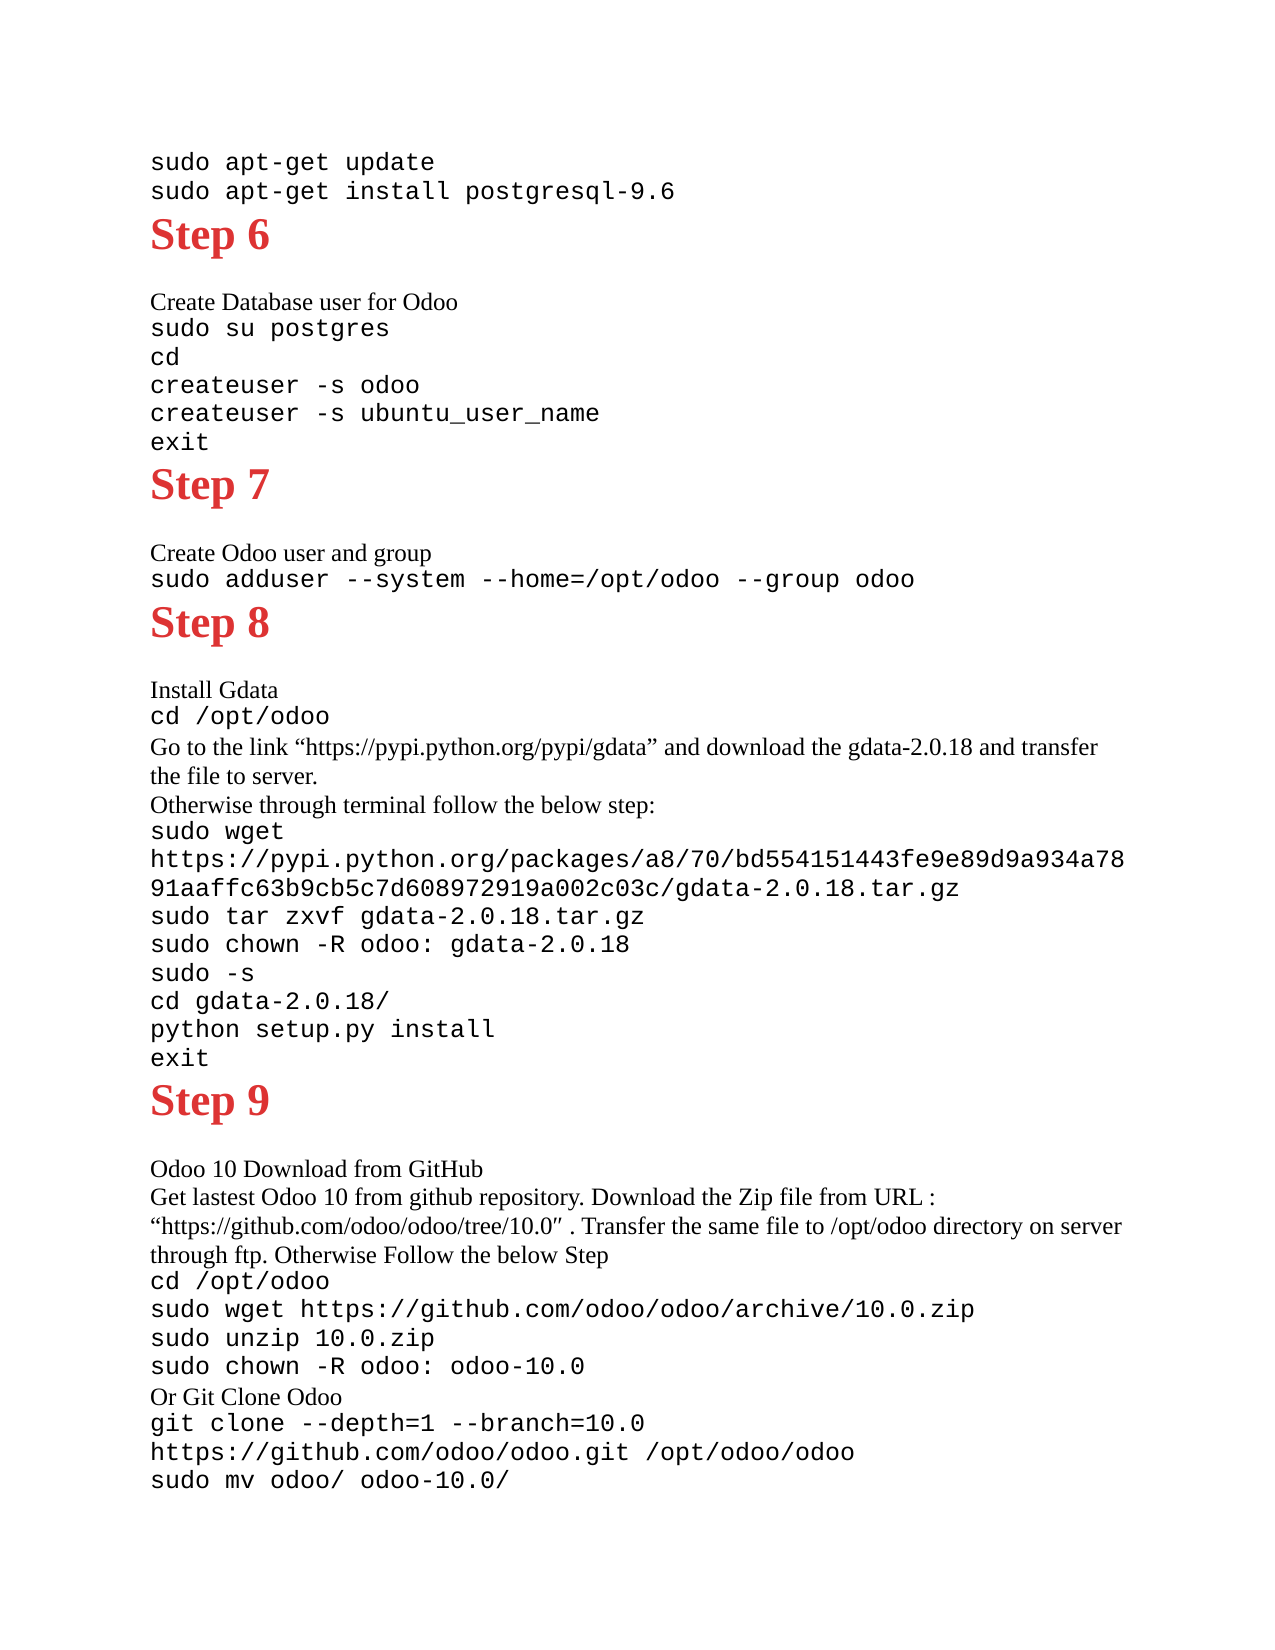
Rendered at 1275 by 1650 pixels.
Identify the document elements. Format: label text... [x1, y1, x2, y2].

text sudo su postgres cd createuser -s odoo createuser -s ubuntu_user_name exit [150, 316, 1125, 457]
text Get lastest Odoo 10 from github repository. Download the Zip file from URL : “https://github.com/odoo/odoo/tree/10.0″ . Transfer the same file to /opt/odoo directory on server through ftp. Otherwise Follow the below Step cd /opt/odoo sudo wget https://github.com/odoo/odoo/archive/10.0.zip sudo unzip 10.0.zip sudo chown -R odoo: odoo-10.0 Or Git Clone Odoo git clone --depth=1 --branch=10.0 https://github.com/odoo/odoo.git /opt/odoo/odoo sudo mv odoo/ odoo-10.0/ [150, 1182, 1125, 1496]
text Create Odoo user and group [150, 538, 1125, 566]
text Install Gdata [150, 675, 1125, 704]
subtitle Step 6 [150, 207, 1125, 259]
text - sudo apt-get update sudo apt-get install postgresql-9.6 [150, 150, 1125, 207]
text cd /opt/odoo Go to the link “https://pypi.python.org/pypi/gdata” and download the gdata-2.0.18 and transfer the file to server. Otherwise through terminal follow the below step: sudo wget https://pypi.python.org/packages/a8/70/bd554151443fe9e89d9a934a7891aaffc63b9cb5c7d608972919a002c03c/gdata-2.0.18.tar.gz sudo tar zxvf gdata-2.0.18.tar.gz sudo chown -R odoo: gdata-2.0.18 sudo -s cd gdata-2.0.18/ python setup.py install exit [150, 704, 1125, 1073]
subtitle Step 7 [150, 457, 1125, 509]
subtitle Step 8 [150, 595, 1125, 647]
text Odoo 10 Download from GitHub [150, 1154, 1125, 1182]
text Create Database user for Odoo [150, 287, 1125, 316]
subtitle Step 9 [150, 1073, 1125, 1126]
text sudo adduser --system --home=/opt/odoo --group odoo [150, 566, 1125, 595]
